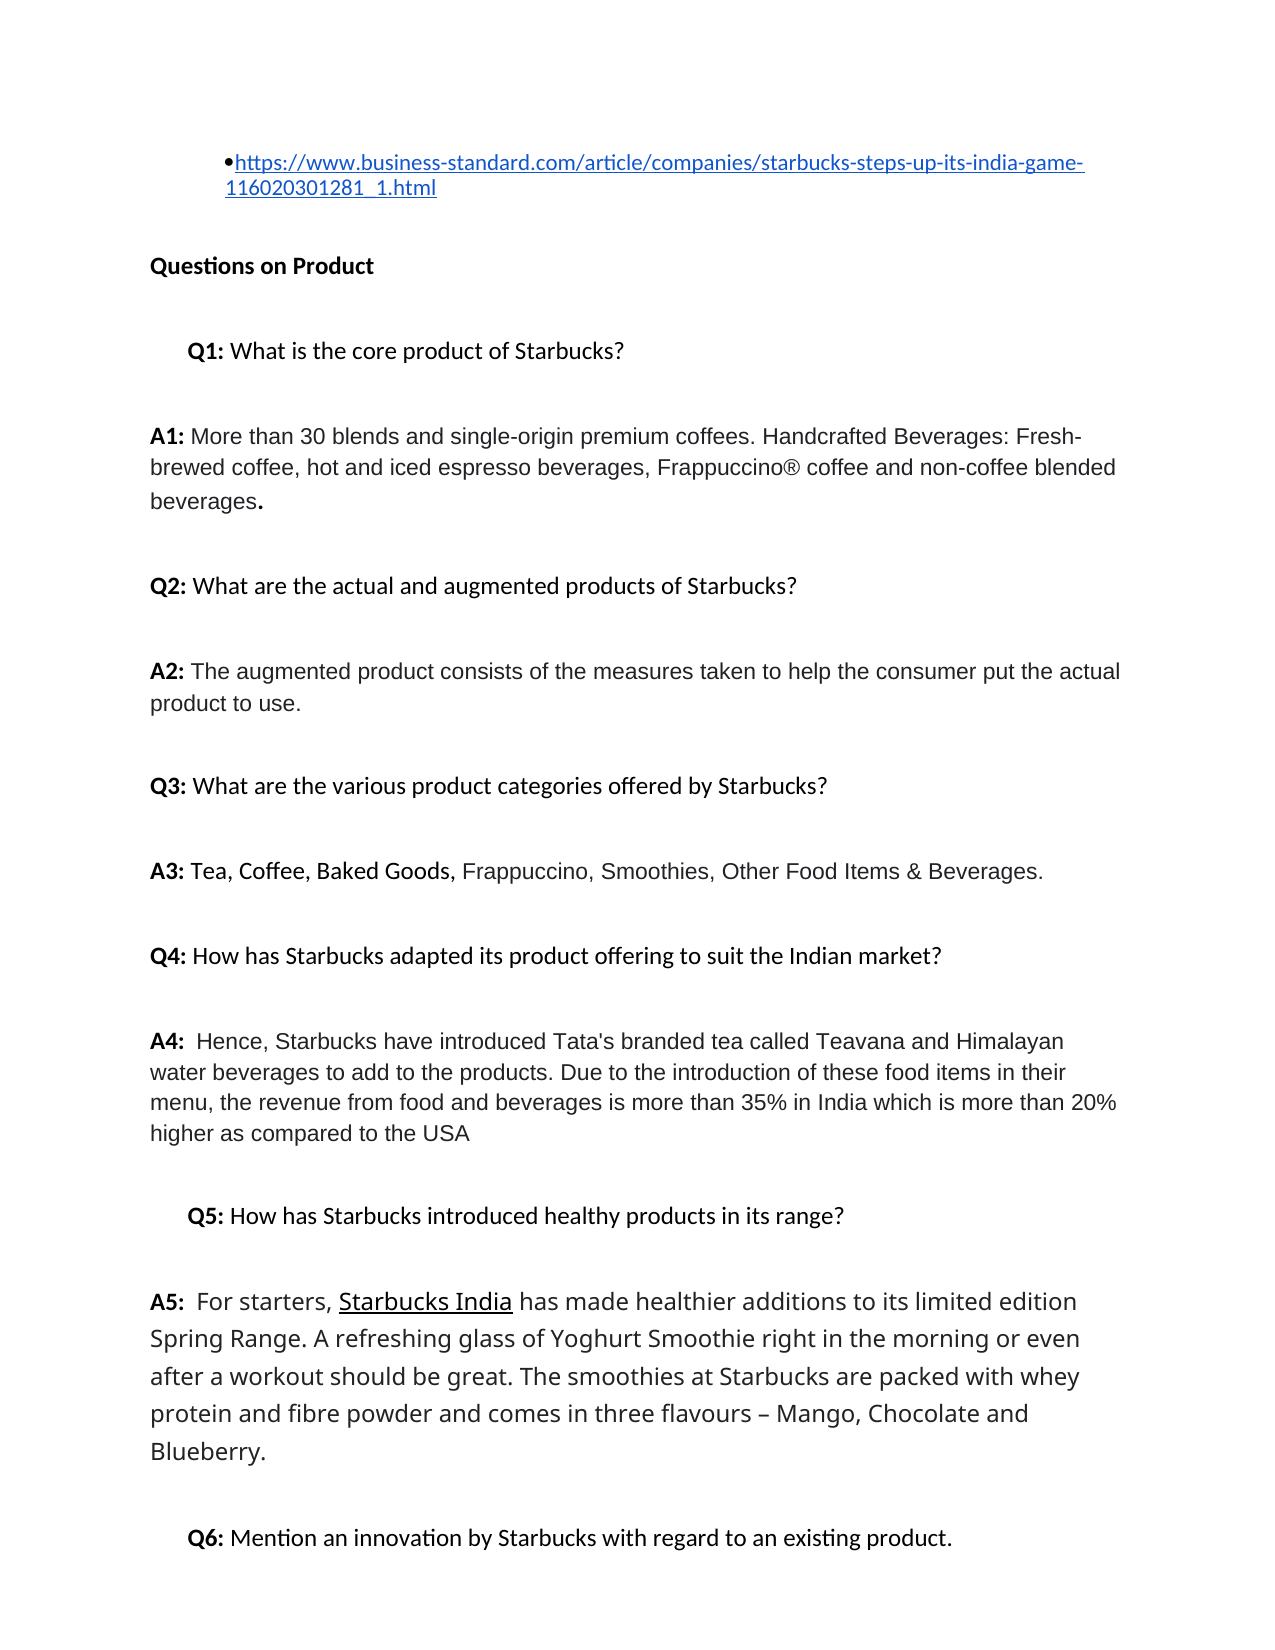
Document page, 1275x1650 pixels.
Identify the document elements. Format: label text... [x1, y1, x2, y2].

text A4: Hence, Starbucks have introduced Tata's branded tea called Teavana and Himalayan water beverages to add to the products. Due to the introduction of these food items in their menu, the revenue from food and beverages is more than 35% in India which is more than 20% higher as compared to the USA [150, 1025, 1125, 1146]
text A2: The augmented product consists of the measures taken to help the consumer put the actual product to use. [150, 655, 1125, 716]
text Q4: How has Starbucks adapted its product offering to suit the Indian market? [150, 940, 1125, 970]
text Q2: What are the actual and augmented products of Starbucks? [150, 570, 1125, 601]
text Q6: Mention an innovation by Starbucks with regard to an existing product. [187, 1522, 1125, 1552]
text A5: For starters, Starbucks India has made healthier additions to its limited edition Spring Range. A refreshing glass of Yoghurt Smoothie right in the morning or even after a workout should be great. The smoothies at Starbucks are packed with whey protein and fibre powder and comes in three flavours – Mango, Chocolate and Blueberry. [150, 1285, 1125, 1467]
text Questions on Product [150, 250, 1125, 281]
list https://www.business-standard.com/article/companies/starbucks-steps-up-its-india-game-116020301281_1.html [225, 150, 1125, 200]
text Q1: What is the core product of Starbucks? [187, 335, 1125, 366]
text Q3: What are the various product categories offered by Starbucks? [150, 770, 1125, 800]
text A3: Tea, Coffee, Baked Goods, Frappuccino, Smoothies, Other Food Items & Beverages. [150, 855, 1125, 885]
text Q5: How has Starbucks introduced healthy products in its range? [187, 1200, 1125, 1230]
text A1: More than 30 blends and single-origin premium coffees. Handcrafted Beverages: Fresh-brewed coffee, hot and iced espresso beverages, Frappuccino® coffee and non-coffee blended beverages. [150, 420, 1125, 516]
